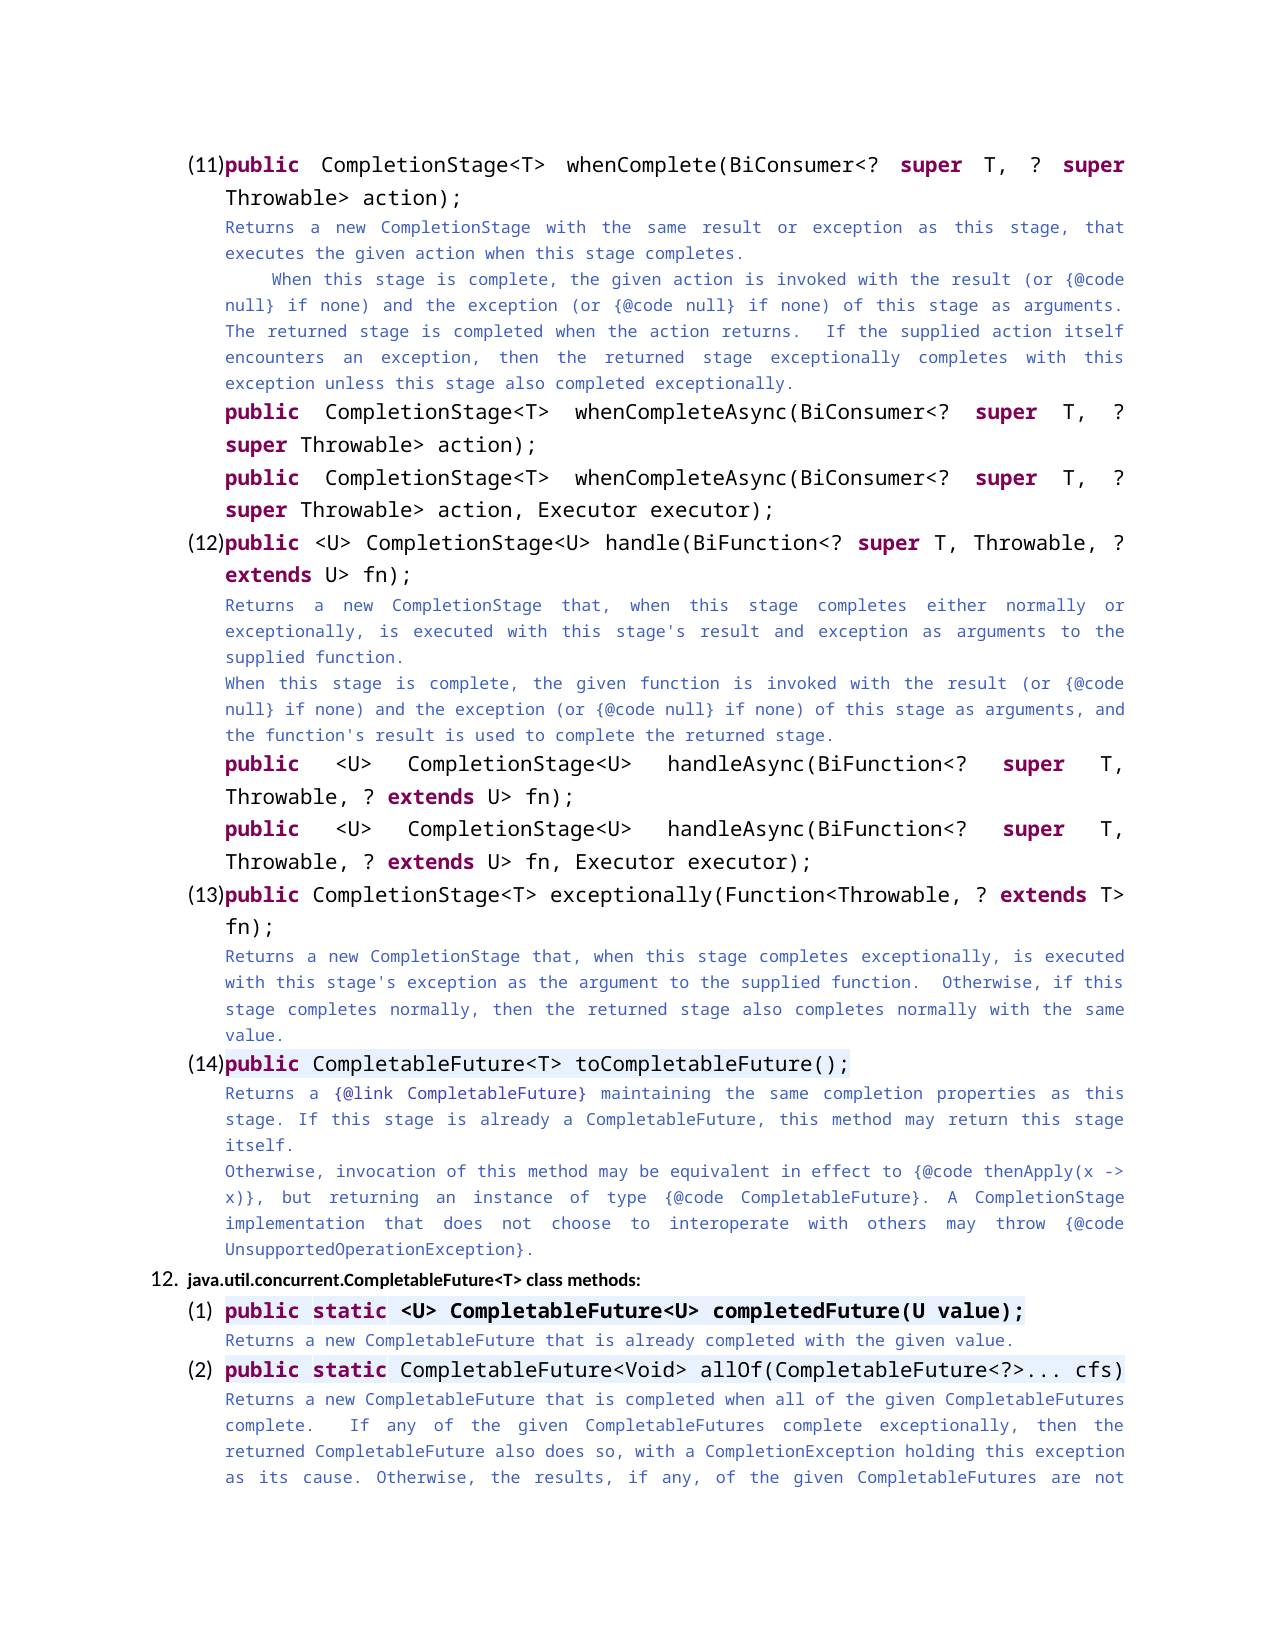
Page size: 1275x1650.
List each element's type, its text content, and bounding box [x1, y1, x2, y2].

list Returns a {@link CompletableFuture} maintaining the same completion properties as this stage. If this stage is already a CompletableFuture, this method may return this stage itself. [187, 1082, 1125, 1157]
list Returns a new CompletableFuture that is already completed with the given value. [187, 1329, 1125, 1352]
list public <U> CompletionStage<U> handle(BiFunction<? super T, Throwable, ? extends U> fn); [187, 528, 1125, 589]
list Returns a new CompletableFuture that is completed when all of the given CompletableFutures complete. If any of the given CompletableFutures complete exceptionally, then the returned CompletableFuture also does so, with a CompletionException holding this exception as its cause. Otherwise, the results, if any, of the given CompletableFutures are not [187, 1387, 1125, 1488]
list public CompletionStage<T> whenCompleteAsync(BiConsumer<? super T, ? super Throwable> action); [187, 397, 1125, 458]
list When this stage is complete, the given action is invoked with the result (or {@code null} if none) and the exception (or {@code null} if none) of this stage as arguments. The returned stage is completed when the action returns. If the supplied action itself encounters an exception, then the returned stage exceptionally completes with this exception unless this stage also completed exceptionally. [187, 267, 1125, 394]
list public <U> CompletionStage<U> handleAsync(BiFunction<? super T, Throwable, ? extends U> fn, Executor executor); [187, 814, 1125, 876]
list When this stage is complete, the given function is invoked with the result (or {@code null} if none) and the exception (or {@code null} if none) of this stage as arguments, and the function's result is used to complete the returned stage. [187, 671, 1125, 746]
list public CompletionStage<T> whenCompleteAsync(BiConsumer<? super T, ? super Throwable> action, Executor executor); [187, 463, 1125, 524]
list Returns a new CompletionStage with the same result or exception as this stage, that executes the given action when this stage completes. [187, 215, 1125, 264]
list public CompletableFuture<T> toCompletableFuture(); [187, 1049, 1125, 1078]
list java.util.concurrent.CompletableFuture<T> class methods: [150, 1264, 1125, 1292]
list public CompletionStage<T> whenComplete(BiConsumer<? super T, ? super Throwable> action); [187, 150, 1125, 211]
list Returns a new CompletionStage that, when this stage completes exceptionally, is executed with this stage's exception as the argument to the supplied function. Otherwise, if this stage completes normally, then the returned stage also completes normally with the same value. [187, 945, 1125, 1046]
list Otherwise, invocation of this method may be equivalent in effect to {@code thenApply(x -> x)}, but returning an instance of type {@code CompletableFuture}. A CompletionStage implementation that does not choose to interoperate with others may throw {@code UnsupportedOperationException}. [187, 1160, 1125, 1261]
list public CompletionStage<T> exceptionally(Function<Throwable, ? extends T> fn); [187, 880, 1125, 941]
list public static <U> CompletableFuture<U> completedFuture(U value); [187, 1296, 1125, 1325]
list public static CompletableFuture<Void> allOf(CompletableFuture<?>... cfs) [187, 1355, 1125, 1383]
list public <U> CompletionStage<U> handleAsync(BiFunction<? super T, Throwable, ? extends U> fn); [187, 749, 1125, 810]
list Returns a new CompletionStage that, when this stage completes either normally or exceptionally, is executed with this stage's result and exception as arguments to the supplied function. [187, 593, 1125, 668]
